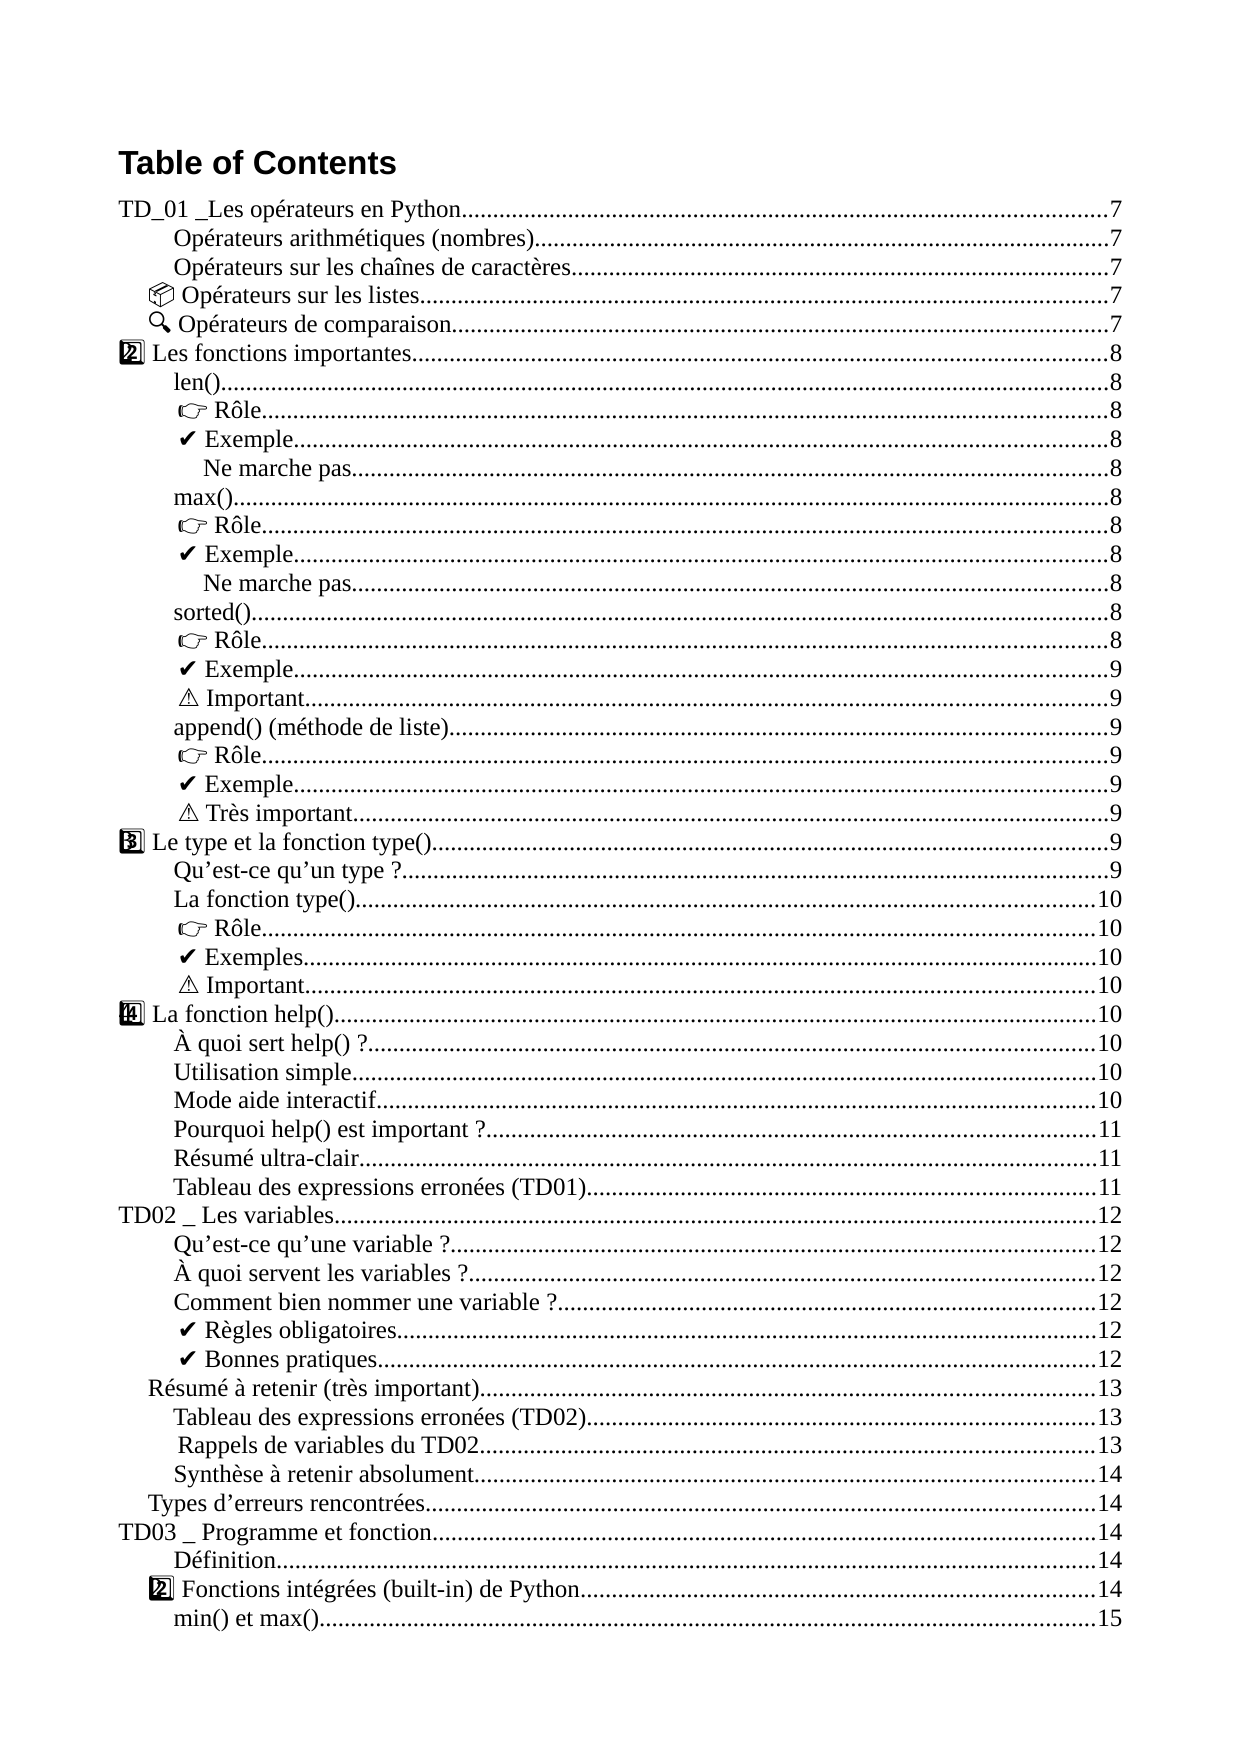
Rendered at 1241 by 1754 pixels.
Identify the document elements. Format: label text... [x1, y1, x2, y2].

text 👉 Rôle 8 [177, 625, 1122, 654]
text ⚠️ Important 10 [177, 970, 1122, 999]
text 🔹 sorted() 8 [148, 597, 1122, 625]
text 🧠 Résumé ultra-clair 11 [148, 1143, 1122, 1172]
text 🔹 À quoi servent les variables ? 12 [148, 1258, 1122, 1287]
text 👉 Rôle 10 [177, 913, 1122, 942]
text ❌ Ne marche pas 8 [177, 568, 1122, 597]
text TD03 _ Programme et fonction 14 [118, 1517, 1122, 1545]
text ⚠️ Important 9 [177, 683, 1122, 712]
text Résumé à retenir (très important) 13 [148, 1373, 1122, 1402]
subtitle Table of Contents [118, 143, 1122, 182]
text 🔹 min() et max() 15 [148, 1603, 1122, 1632]
text TD02 _ Les variables 12 [118, 1200, 1122, 1229]
text 👉 Rôle 8 [177, 510, 1122, 539]
text 🔹 Pourquoi help() est important ? 11 [148, 1114, 1122, 1143]
text ✔️ Règles obligatoires 12 [177, 1315, 1122, 1344]
text 3️⃣ Le type et la fonction type() 9 [118, 827, 1122, 855]
text ✔️ Exemple 8 [177, 424, 1122, 453]
text TD_01 _Les opérateurs en Python 7 [118, 194, 1122, 223]
text 2️⃣ Fonctions intégrées (built-in) de Python 14 [148, 1574, 1122, 1603]
text 4️⃣ La fonction help() 10 [118, 999, 1122, 1028]
text 🔹 max() 8 [148, 482, 1122, 510]
text 🔍 Opérateurs de comparaison 7 [148, 309, 1122, 338]
text 🔹 Mode aide interactif 10 [148, 1085, 1122, 1114]
text 📦 Opérateurs sur les listes 7 [148, 280, 1122, 309]
text 2️⃣ Les fonctions importantes 8 [118, 338, 1122, 367]
text 🔹 append() (méthode de liste) 9 [148, 712, 1122, 740]
text 🔢 Opérateurs arithmétiques (nombres) 7 [148, 223, 1122, 252]
text 🔹 Définition 14 [148, 1545, 1122, 1574]
text 🔹 La fonction type() 10 [148, 884, 1122, 913]
text ✔️ Exemple 9 [177, 654, 1122, 683]
text 👉 Rôle 9 [177, 740, 1122, 769]
text ⚠️ Très important 9 [177, 798, 1122, 827]
text 📝 Opérateurs sur les chaînes de caractères 7 [148, 252, 1122, 280]
text ❌ Tableau des expressions erronées (TD02) 13 [148, 1402, 1122, 1430]
text Rappels de variables du TD02 13 [177, 1430, 1122, 1459]
text ✔️ Exemple 9 [177, 769, 1122, 798]
text ✔️ Exemples 10 [177, 942, 1122, 970]
text 🧠 Synthèse à retenir absolument 14 [148, 1459, 1122, 1488]
text Types d’erreurs rencontrées 14 [148, 1488, 1122, 1517]
text ✔️ Bonnes pratiques 12 [177, 1344, 1122, 1373]
text ❌ Ne marche pas 8 [177, 453, 1122, 482]
text 🔹 Qu’est-ce qu’une variable ? 12 [148, 1229, 1122, 1258]
text ❌ Tableau des expressions erronées (TD01) 11 [148, 1172, 1122, 1200]
text 🔹 Comment bien nommer une variable ? 12 [148, 1287, 1122, 1315]
text 👉 Rôle 8 [177, 395, 1122, 424]
text 🔹 len() 8 [148, 367, 1122, 395]
text ✔️ Exemple 8 [177, 539, 1122, 568]
text 🔹 Qu’est-ce qu’un type ? 9 [148, 855, 1122, 884]
text 🔹 À quoi sert help() ? 10 [148, 1028, 1122, 1057]
text 🔹 Utilisation simple 10 [148, 1057, 1122, 1085]
